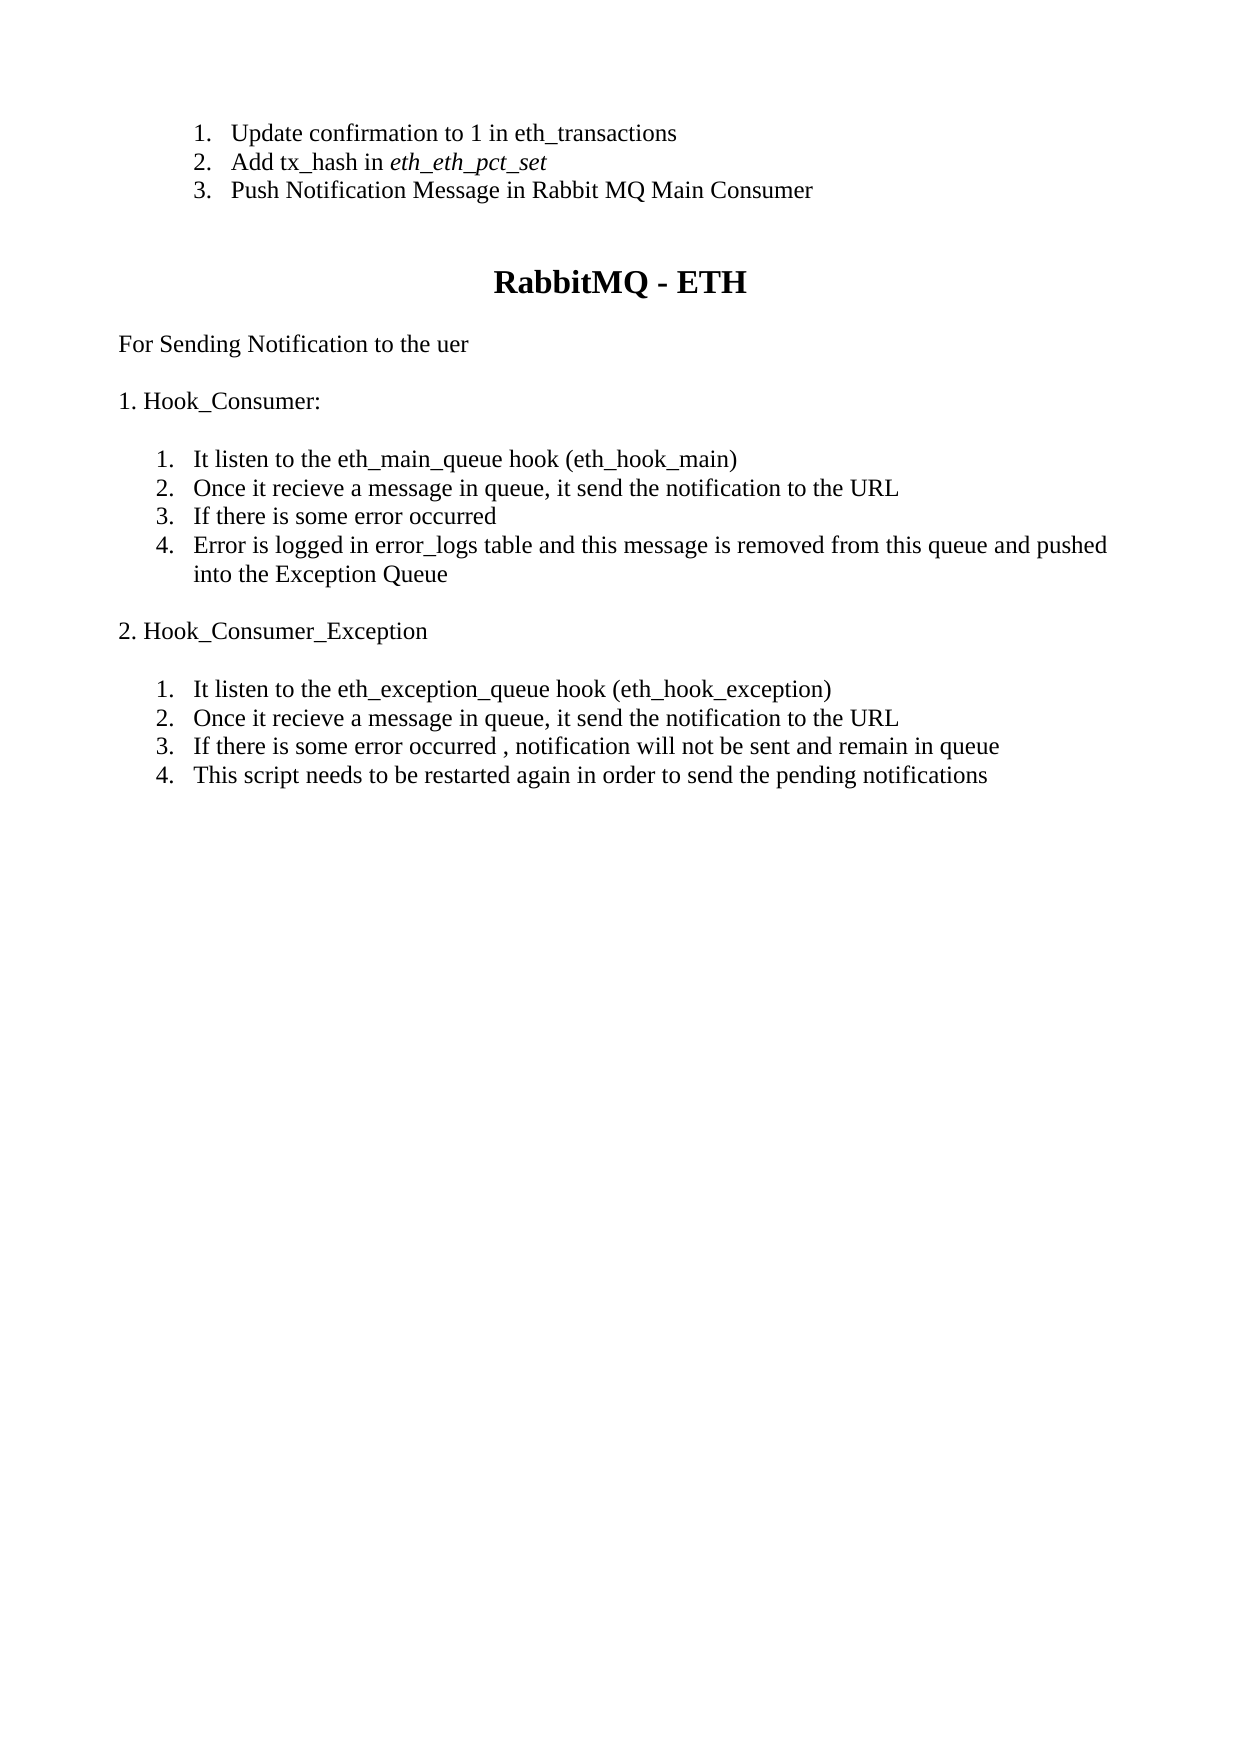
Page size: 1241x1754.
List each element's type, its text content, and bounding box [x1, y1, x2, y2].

list Update confirmation to 1 in eth_transactions [193, 118, 1122, 147]
list Once it recieve a message in queue, it send the notification to the URL [156, 473, 1122, 501]
list It listen to the eth_exception_queue hook (eth_hook_exception) [156, 674, 1122, 703]
text For Sending Notification to the uer [118, 329, 1122, 358]
list Once it recieve a message in queue, it send the notification to the URL [156, 703, 1122, 731]
list This script needs to be restarted again in order to send the pending notifications [156, 760, 1122, 789]
text 2. Hook_Consumer_Exception [118, 616, 1122, 645]
list It listen to the eth_main_queue hook (eth_hook_main) [156, 444, 1122, 473]
list Add tx_hash in eth_eth_pct_set [193, 147, 1122, 176]
list If there is some error occurred [156, 501, 1122, 530]
list Push Notification Message in Rabbit MQ Main Consumer [193, 176, 1122, 204]
text RabbitMQ - ETH [118, 262, 1122, 300]
text 1. Hook_Consumer: [118, 386, 1122, 415]
list Error is logged in error_logs table and this message is removed from this queue and pushed into the Exception Queue [156, 530, 1122, 588]
list If there is some error occurred , notification will not be sent and remain in queue [156, 731, 1122, 760]
